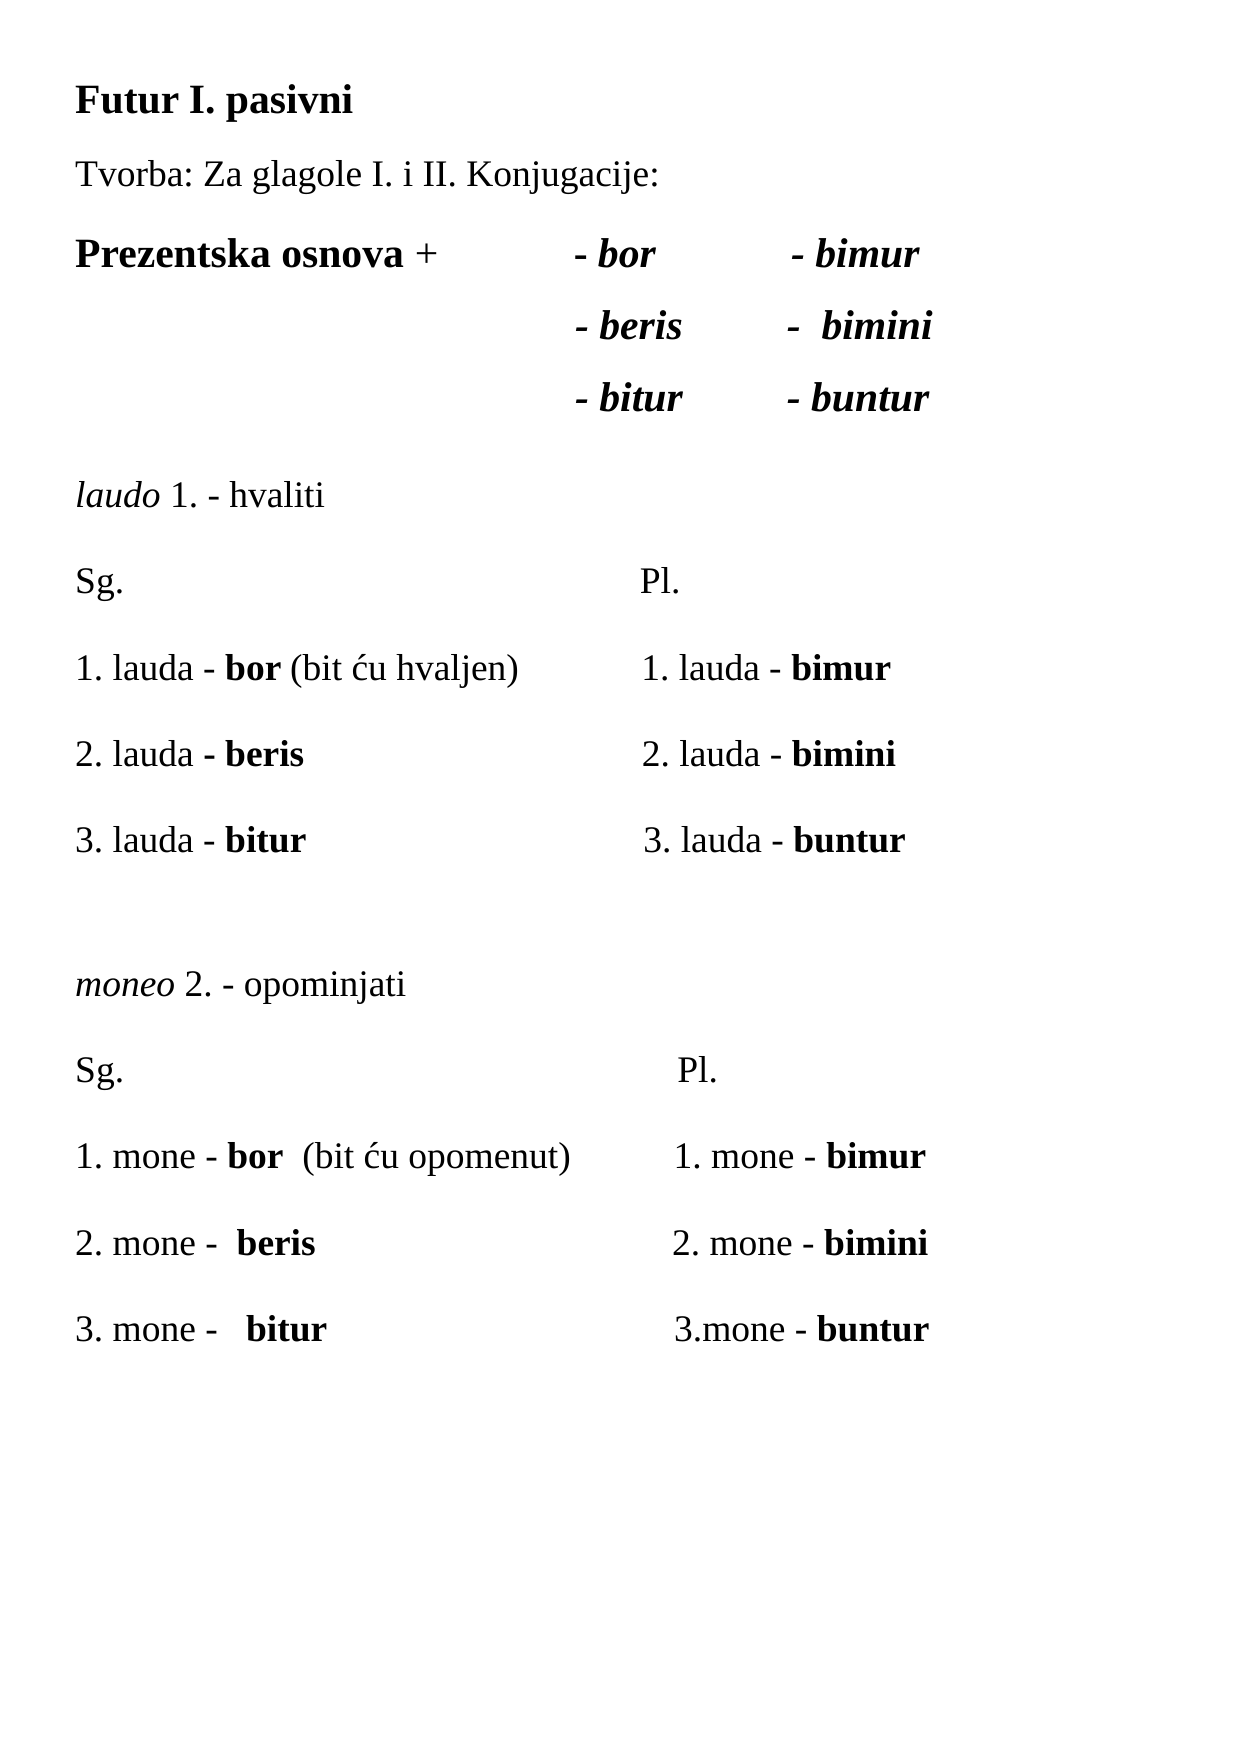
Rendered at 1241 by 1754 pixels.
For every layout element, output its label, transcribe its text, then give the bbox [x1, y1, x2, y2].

text 2. lauda - beris 2. lauda - bimini [75, 731, 1165, 774]
text - bitur - buntur [75, 372, 1165, 420]
text 1. mone - bor (bit ću opomenut) 1. mone - bimur [75, 1134, 1165, 1177]
text - beris - bimini [75, 300, 1165, 348]
text moneo 2. - opominjati [75, 961, 1165, 1004]
text 3. mone - bitur 3.mone - buntur [75, 1306, 1165, 1349]
text Sg. Pl. [75, 1048, 1165, 1091]
text 1. lauda - bor (bit ću hvaljen) 1. lauda - bimur [75, 645, 1165, 688]
text Futur I. pasivni [75, 75, 1165, 123]
text laudo 1. - hvaliti [75, 473, 1165, 516]
text 2. mone - beris 2. mone - bimini [75, 1220, 1165, 1263]
text Sg. Pl. [75, 559, 1165, 602]
text Tvorba: Za glagole I. i II. Konjugacije: [75, 152, 1165, 195]
text Prezentska osnova + - bor - bimur [75, 228, 1165, 276]
text 3. lauda - bitur 3. lauda - buntur [75, 818, 1165, 861]
